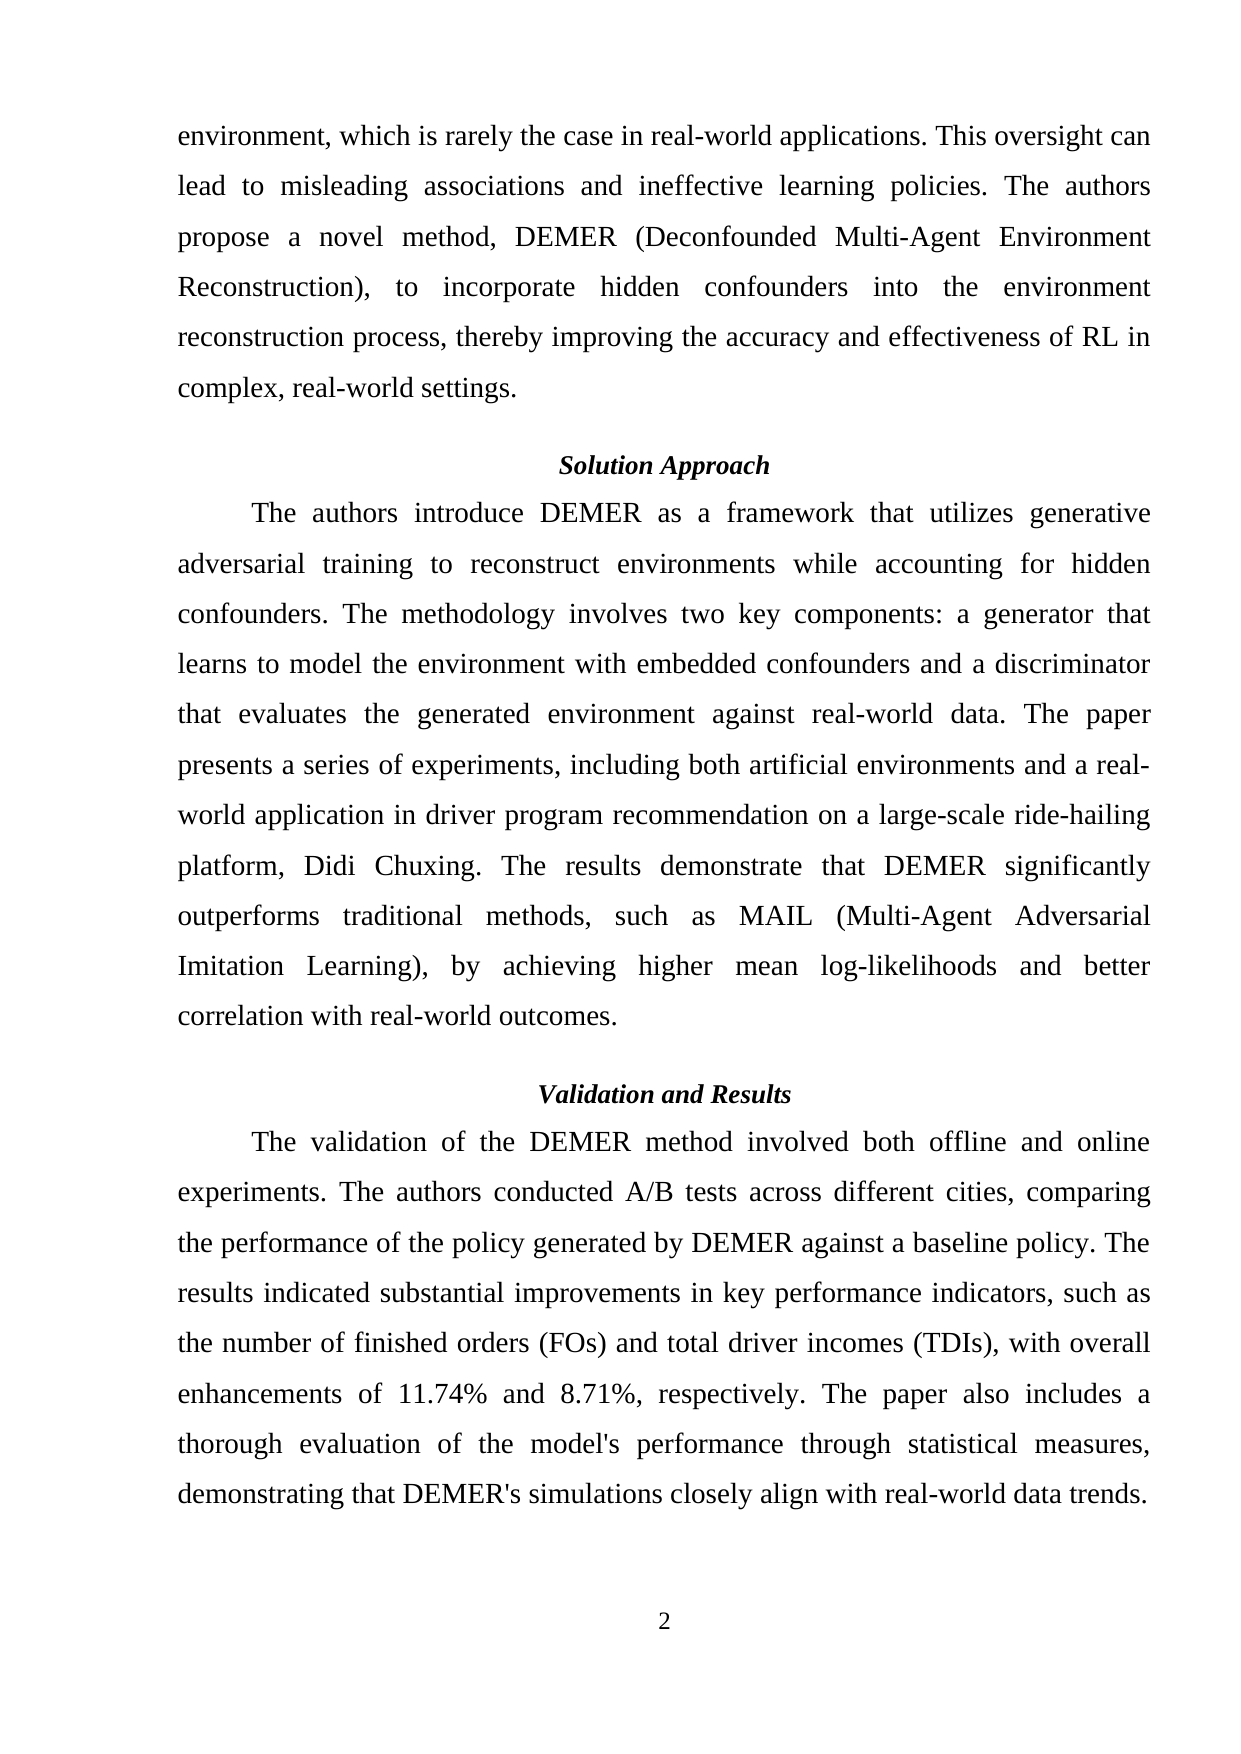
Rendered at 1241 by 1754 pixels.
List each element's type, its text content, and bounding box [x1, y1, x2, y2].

text The authors introduce DEMER as a framework that utilizes generative adversarial training to reconstruct environments while accounting for hidden confounders. The methodology involves two key components: a generator that learns to model the environment with embedded confounders and a discriminator that evaluates the generated environment against real-world data. The paper presents a series of experiments, including both artificial environments and a real-world application in driver program recommendation on a large-scale ride-hailing platform, Didi Chuxing. The results demonstrate that DEMER significantly outperforms traditional methods, such as MAIL (Multi-Agent Adversarial Imitation Learning), by achieving higher mean log-likelihoods and better correlation with real-world outcomes. [177, 495, 1152, 1032]
text The validation of the DEMER method involved both offline and online experiments. The authors conducted A/B tests across different cities, comparing the performance of the policy generated by DEMER against a baseline policy. The results indicated substantial improvements in key performance indicators, such as the number of finished orders (FOs) and total driver incomes (TDIs), with overall enhancements of 11.74% and 8.71%, respectively. The paper also includes a thorough evaluation of the model's performance through statistical measures, demonstrating that DEMER's simulations closely align with real-world data trends. [177, 1124, 1152, 1510]
subtitle Validation and Results [177, 1078, 1152, 1109]
text environment, which is rarely the case in real-world applications. This oversight can lead to misleading associations and ineffective learning policies. The authors propose a novel method, DEMER (Deconfounded Multi-Agent Environment Reconstruction), to incorporate hidden confounders into the environment reconstruction process, thereby improving the accuracy and effectiveness of RL in complex, real-world settings. [177, 118, 1152, 403]
subtitle Solution Approach [177, 449, 1152, 481]
